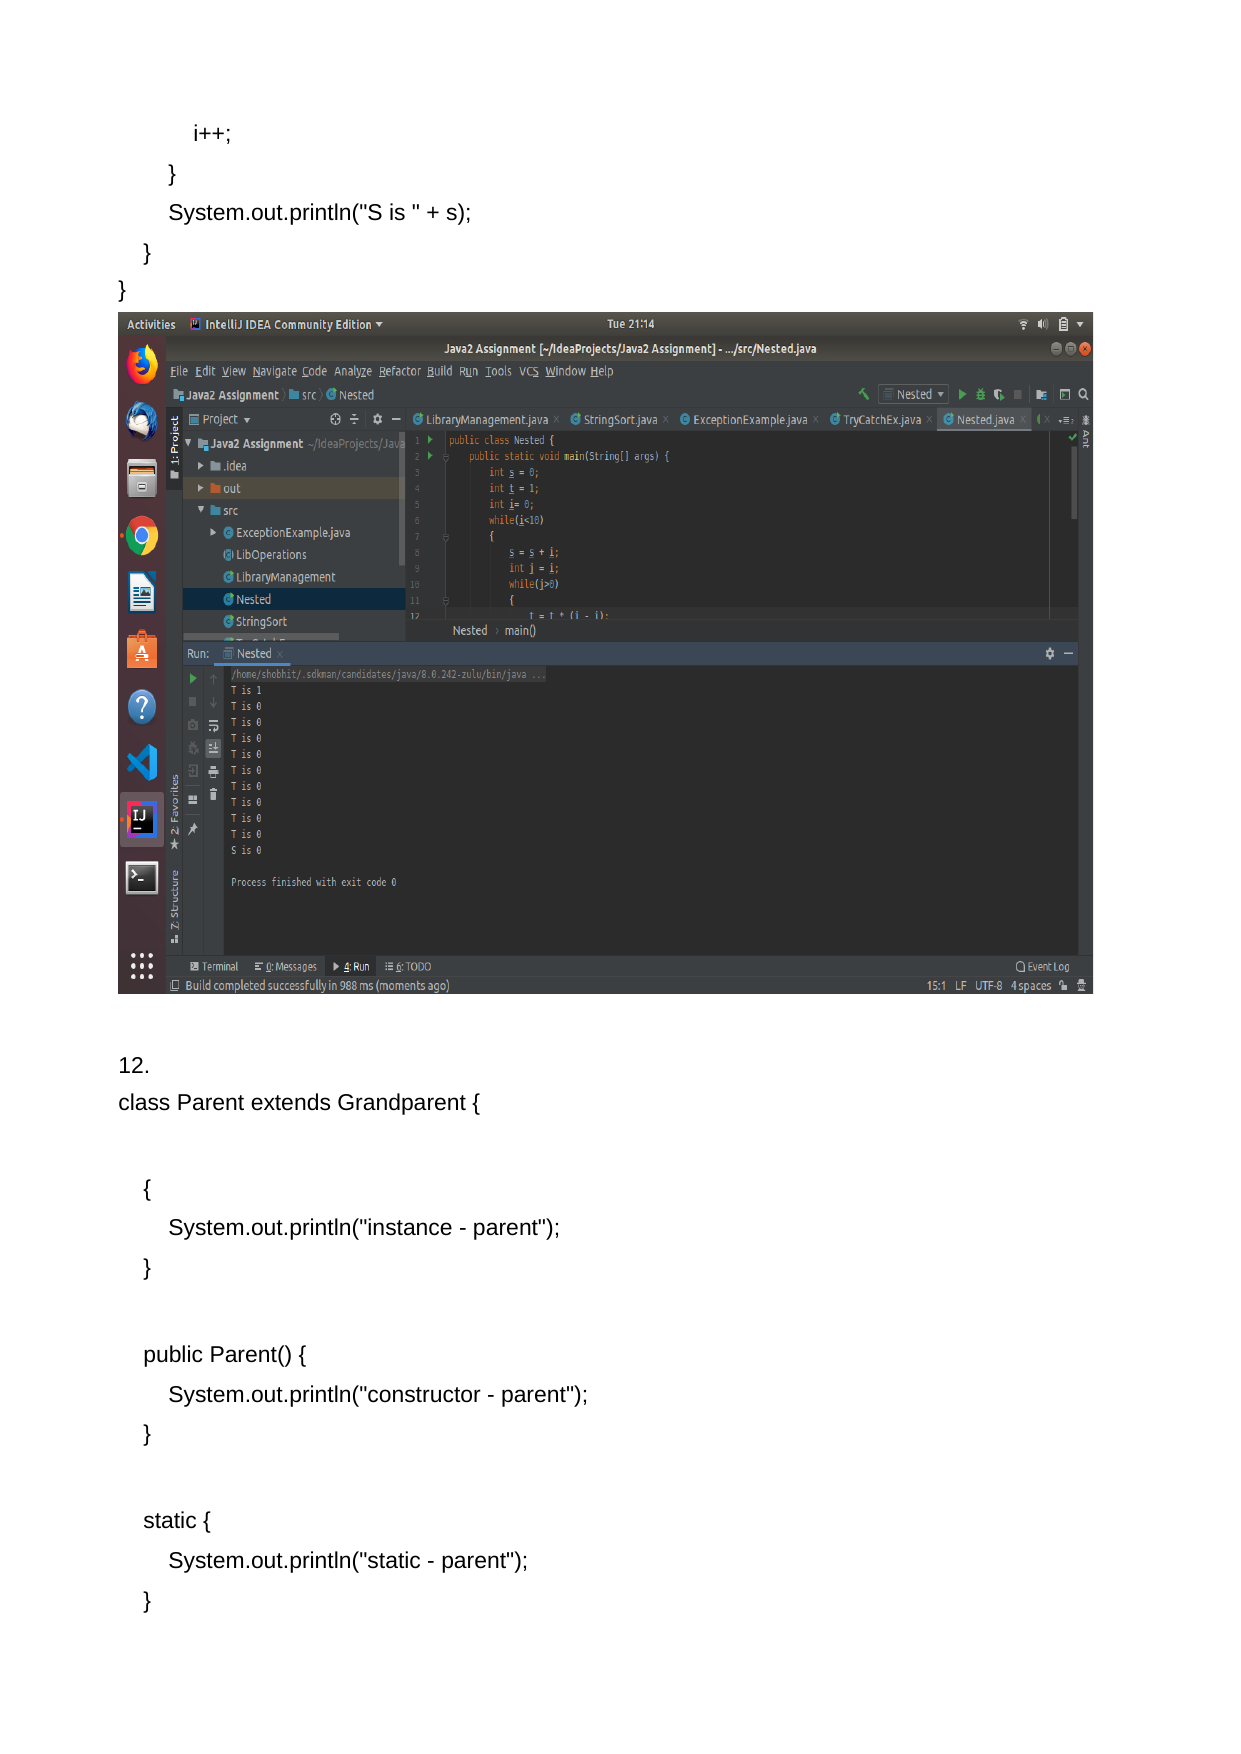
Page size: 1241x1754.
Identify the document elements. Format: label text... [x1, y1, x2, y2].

text } [118, 1252, 1122, 1281]
picture [118, 312, 1094, 994]
text } [118, 276, 1122, 303]
text System.out.println("S is " + s); [118, 197, 1122, 226]
text { [118, 1173, 1122, 1202]
text } [118, 237, 1122, 266]
text static { [118, 1506, 1122, 1534]
text } [118, 158, 1122, 186]
text System.out.println("constructor - parent"); [118, 1379, 1122, 1407]
text System.out.println("static - parent"); [118, 1545, 1122, 1574]
text } [118, 1585, 1122, 1613]
text class Parent extends Grandparent { [118, 1089, 1122, 1115]
text 12. [118, 1052, 1122, 1079]
text public Parent() { [118, 1339, 1122, 1368]
text i++; [118, 118, 1122, 147]
text System.out.println("instance - parent"); [118, 1212, 1122, 1241]
text } [118, 1418, 1122, 1447]
